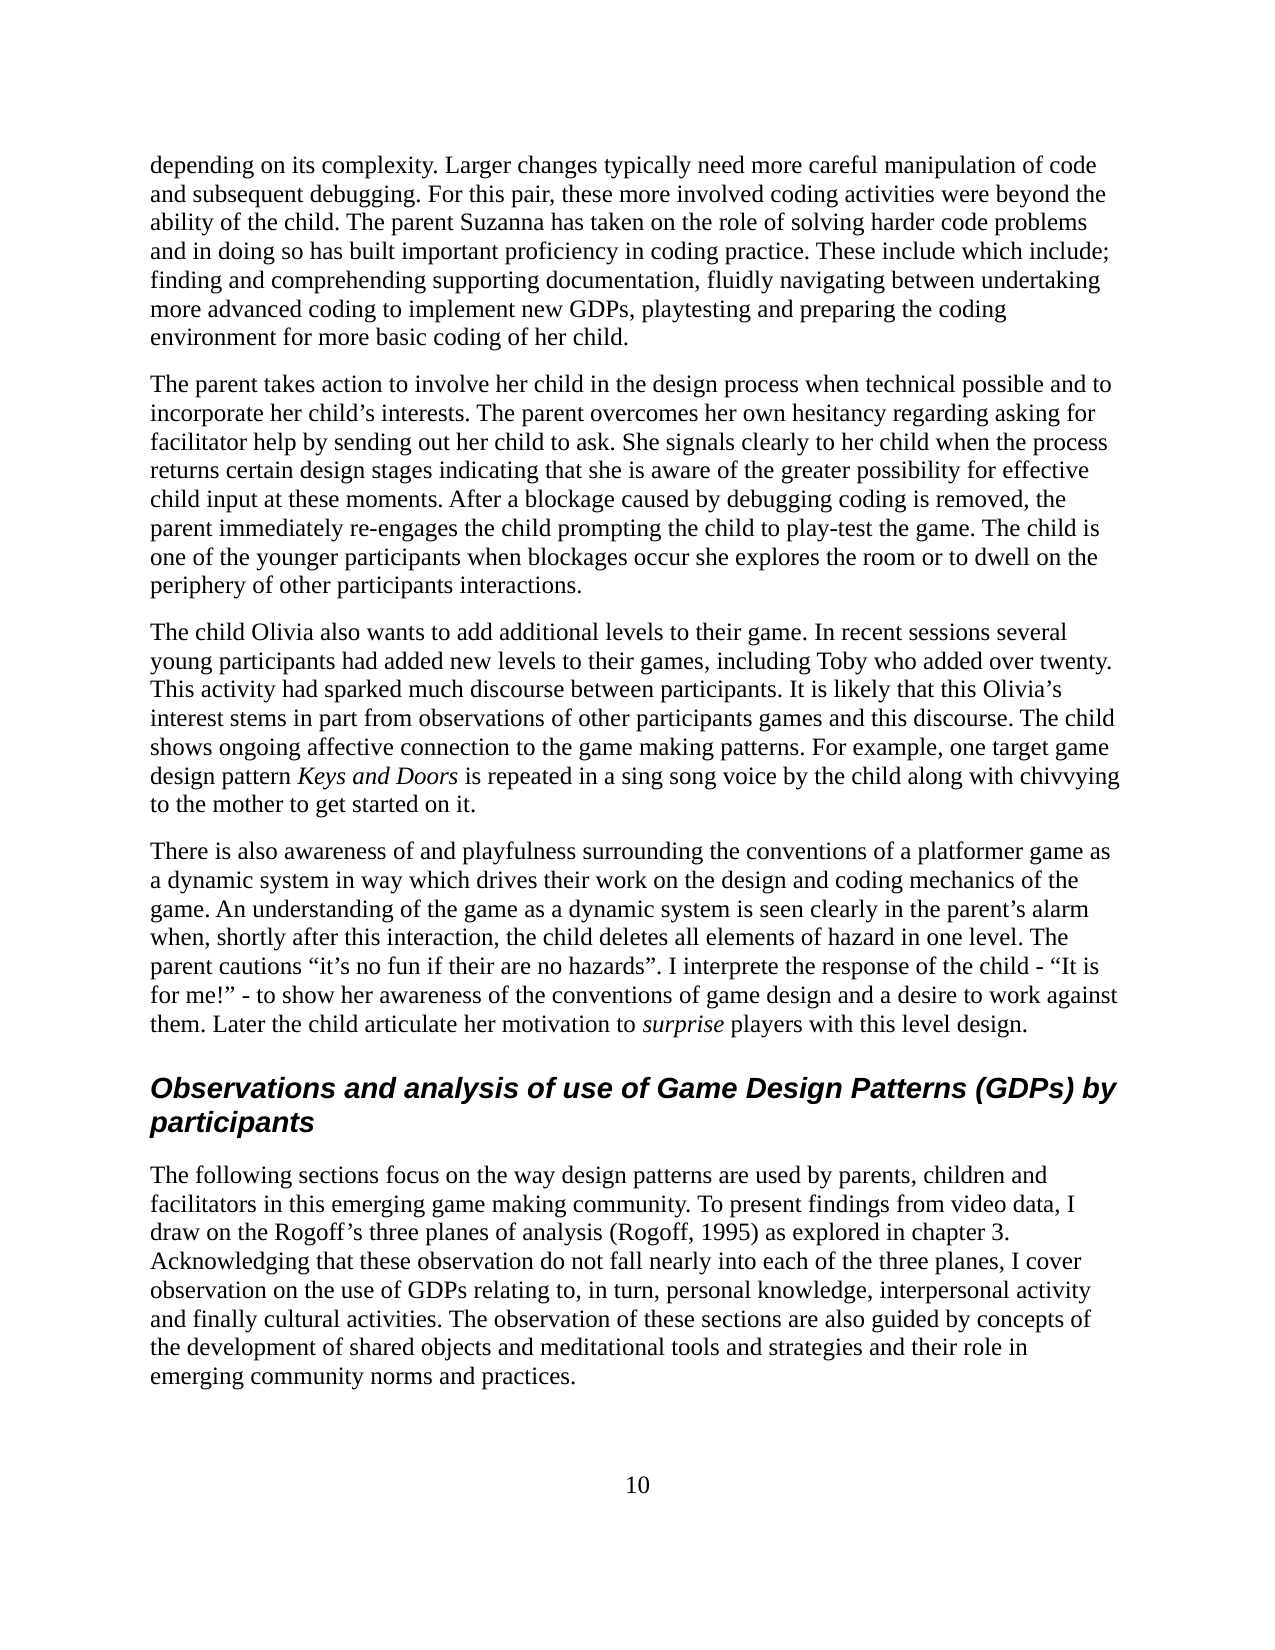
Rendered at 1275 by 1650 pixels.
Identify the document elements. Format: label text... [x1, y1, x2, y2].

text depending on its complexity. Larger changes typically need more careful manipulation of code and subsequent debugging. For this pair, these more involved coding activities were beyond the ability of the child. The parent Suzanna has taken on the role of solving harder code problems and in doing so has built important proficiency in coding practice. These include which include; finding and comprehending supporting documentation, fluidly navigating between undertaking more advanced coding to implement new GDPs, playtesting and preparing the coding environment for more basic coding of her child. [150, 150, 1125, 351]
subtitle Observations and analysis of use of Game Design Patterns (GDPs) by participants [150, 1071, 1125, 1138]
text There is also awareness of and playfulness surrounding the conventions of a platformer game as a dynamic system in way which drives their work on the design and coding mechanics of the game. An understanding of the game as a dynamic system is seen clearly in the parent’s alarm when, shortly after this interaction, the child deletes all elements of hazard in one level. The parent cautions “it’s no fun if their are no hazards”. I interprete the response of the child - “It is for me!” - to show her awareness of the conventions of game design and a desire to work against them. Later the child articulate her motivation to surprise players with this level design. [150, 836, 1125, 1037]
text The parent takes action to involve her child in the design process when technical possible and to incorporate her child’s interests. The parent overcomes her own hesitancy regarding asking for facilitator help by sending out her child to ask. She signals clearly to her child when the process returns certain design stages indicating that she is aware of the greater possibility for effective child input at these moments. After a blockage caused by debugging coding is removed, the parent immediately re-engages the child prompting the child to play-test the game. The child is one of the younger participants when blockages occur she explores the room or to dwell on the periphery of other participants interactions. [150, 369, 1125, 599]
text The following sections focus on the way design patterns are used by parents, children and facilitators in this emerging game making community. To present findings from video data, I draw on the Rogoff’s three planes of analysis (Rogoff, 1995) as explored in chapter 3. Acknowledging that these observation do not fall nearly into each of the three planes, I cover observation on the use of GDPs relating to, in turn, personal knowledge, interpersonal activity and finally cultural activities. The observation of these sections are also guided by concepts of the development of shared objects and meditational tools and strategies and their role in emerging community norms and practices. [150, 1160, 1125, 1390]
text The child Olivia also wants to add additional levels to their game. In recent sessions several young participants had added new levels to their games, including Toby who added over twenty. This activity had sparked much discourse between participants. It is likely that this Olivia’s interest stems in part from observations of other participants games and this discourse. The child shows ongoing affective connection to the game making patterns. For example, one target game design pattern Keys and Doors is repeated in a sing song voice by the child along with chivvying to the mother to get started on it. [150, 617, 1125, 818]
